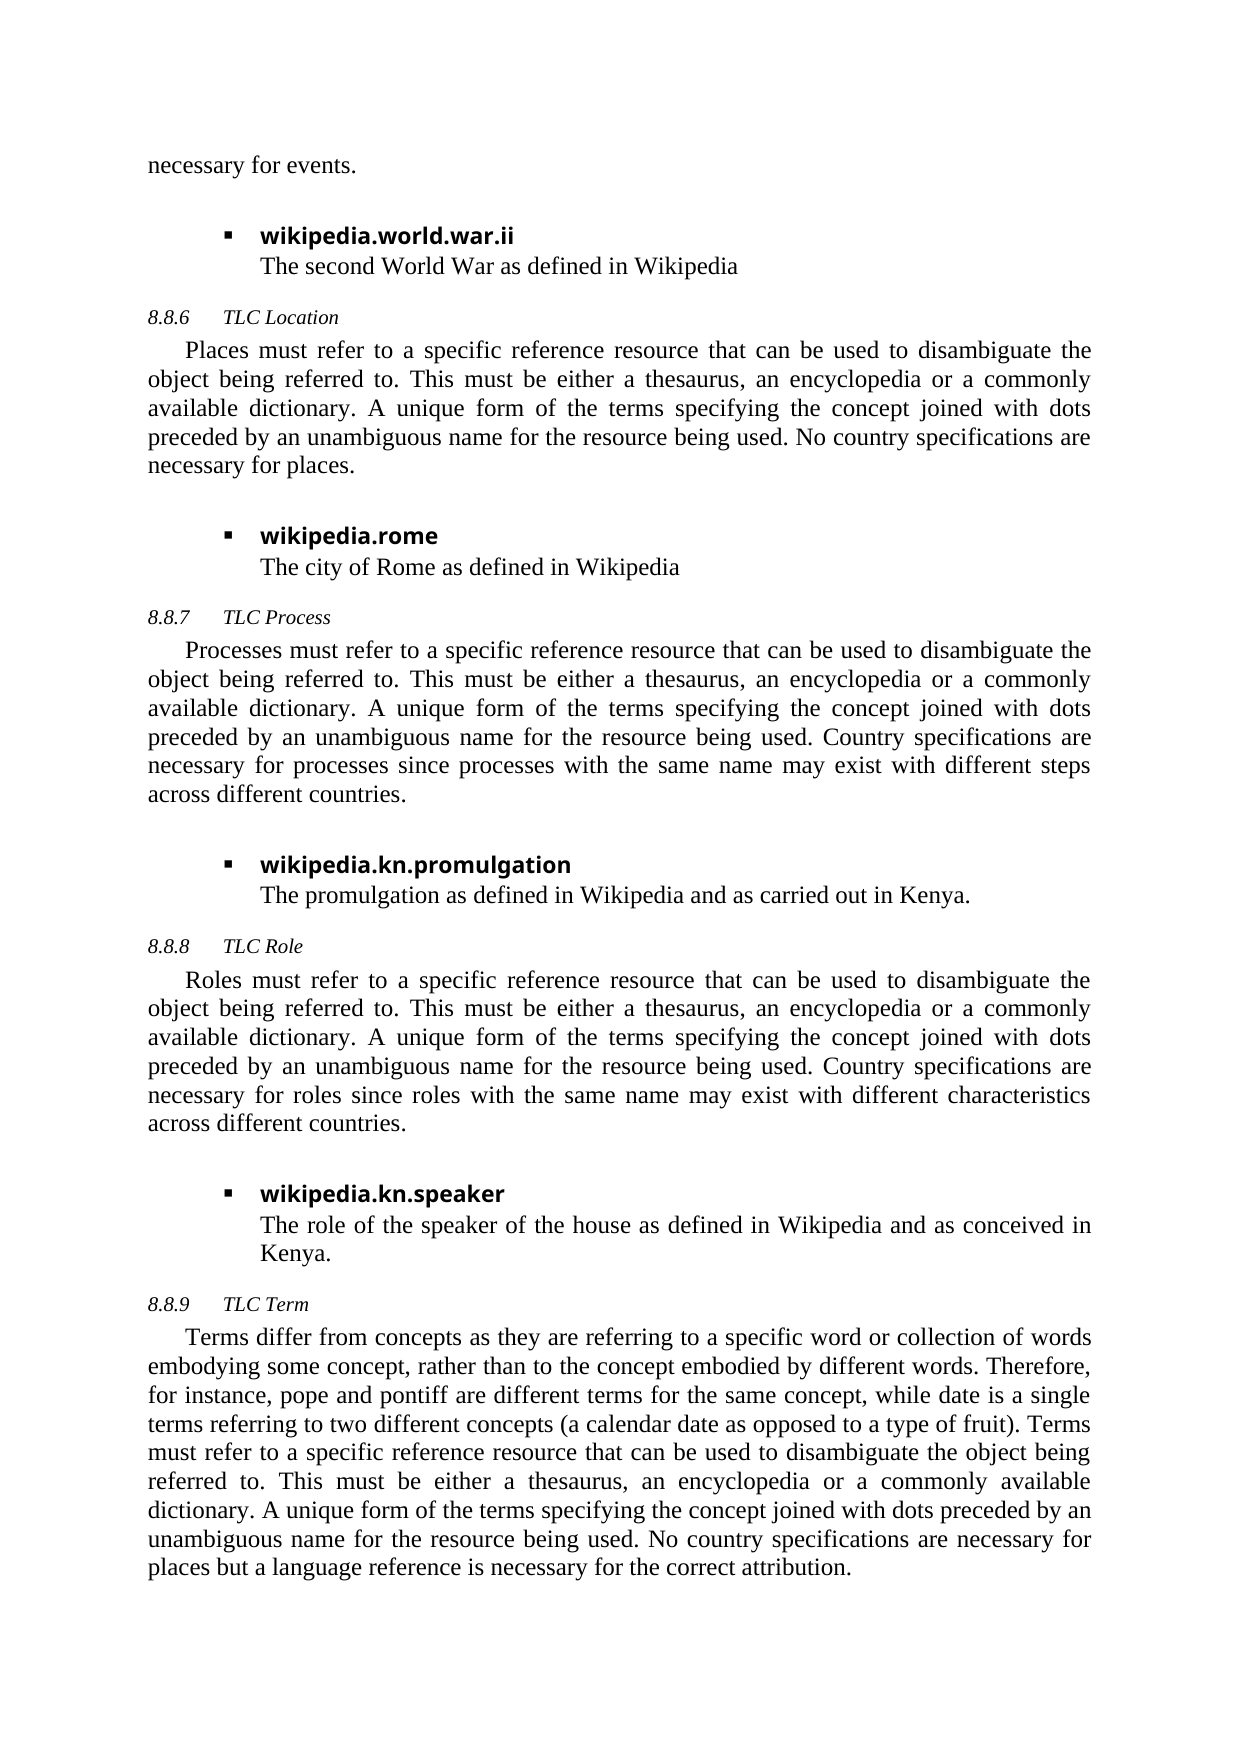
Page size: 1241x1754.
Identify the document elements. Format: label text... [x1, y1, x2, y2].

text necessary for events. [148, 150, 1092, 179]
text Places must refer to a specific reference resource that can be used to disambiguate the object being referred to. This must be either a thesaurus, an encyclopedia or a commonly available dictionary. A unique form of the terms specifying the concept joined with dots preceded by an unambiguous name for the resource being used. No country specifications are necessary for places. [148, 335, 1092, 479]
subtitle TLC Term [148, 1292, 1092, 1316]
text Terms differ from concepts as they are referring to a specific word or collection of words embodying some concept, rather than to the concept embodied by different words. Therefore, for instance, pope and pontiff are different terms for the same concept, while date is a single terms referring to two different concepts (a calendar date as opposed to a type of fruit). Terms must refer to a specific reference resource that can be used to disambiguate the object being referred to. This must be either a thesaurus, an encyclopedia or a commonly available dictionary. A unique form of the terms specifying the concept joined with dots preceded by an unambiguous name for the resource being used. No country specifications are necessary for places but a language reference is necessary for the correct attribution. [148, 1322, 1092, 1581]
list wikipedia.kn.promulgation The promulgation as defined in Wikipedia and as carried out in Kenya. [222, 849, 1092, 909]
list wikipedia.world.war.ii The second World War as defined in Wikipedia [222, 220, 1092, 280]
text Processes must refer to a specific reference resource that can be used to disambiguate the object being referred to. This must be either a thesaurus, an encyclopedia or a commonly available dictionary. A unique form of the terms specifying the concept joined with dots preceded by an unambiguous name for the resource being used. Country specifications are necessary for processes since processes with the same name may exist with different steps across different countries. [148, 636, 1092, 808]
subtitle TLC Role [148, 934, 1092, 958]
list wikipedia.rome The city of Rome as defined in Wikipedia [222, 520, 1092, 580]
list wikipedia.kn.speaker The role of the speaker of the house as defined in Wikipedia and as conceived in Kenya. [222, 1178, 1092, 1267]
subtitle TLC Process [148, 605, 1092, 629]
subtitle TLC Location [148, 305, 1092, 329]
text Roles must refer to a specific reference resource that can be used to disambiguate the object being referred to. This must be either a thesaurus, an encyclopedia or a commonly available dictionary. A unique form of the terms specifying the concept joined with dots preceded by an unambiguous name for the resource being used. Country specifications are necessary for roles since roles with the same name may exist with different characteristics across different countries. [148, 965, 1092, 1137]
